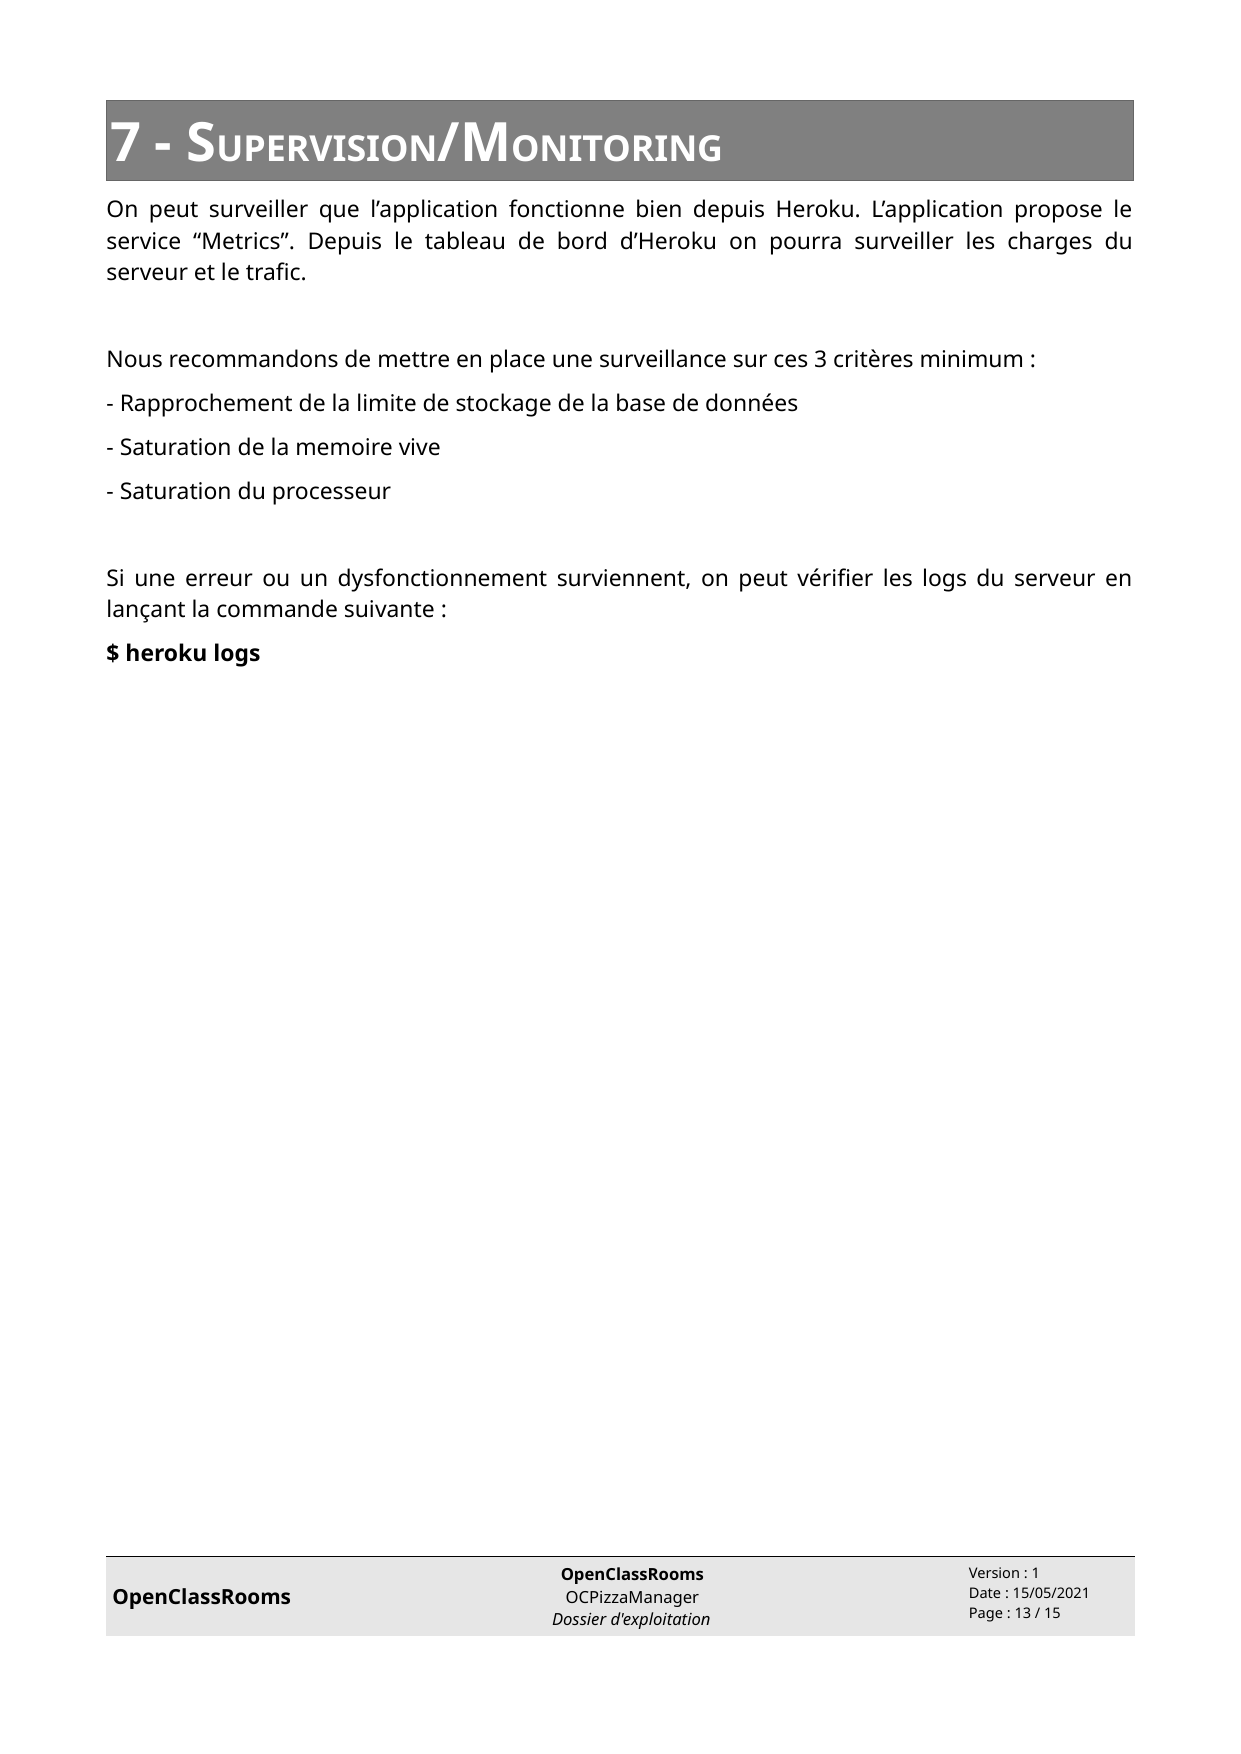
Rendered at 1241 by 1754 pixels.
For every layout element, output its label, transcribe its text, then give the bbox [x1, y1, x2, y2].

text - Saturation du processeur [106, 475, 1134, 506]
text - Rapprochement de la limite de stockage de la base de données [106, 387, 1134, 418]
text On peut surveiller que l’application fonctionne bien depuis Heroku. L’application propose le service “Metrics”. Depuis le tableau de bord d’Heroku on pourra surveiller les charges du serveur et le trafic. [106, 193, 1134, 287]
text Si une erreur ou un dysfonctionnement surviennent, on peut vérifier les logs du serveur en lançant la commande suivante : [106, 562, 1134, 625]
subtitle Supervision/Monitoring [107, 101, 1133, 180]
text Nous recommandons de mettre en place une surveillance sur ces 3 critères minimum : [106, 343, 1134, 375]
text $ heroku logs [106, 637, 1134, 668]
text - Saturation de la memoire vive [106, 431, 1134, 462]
